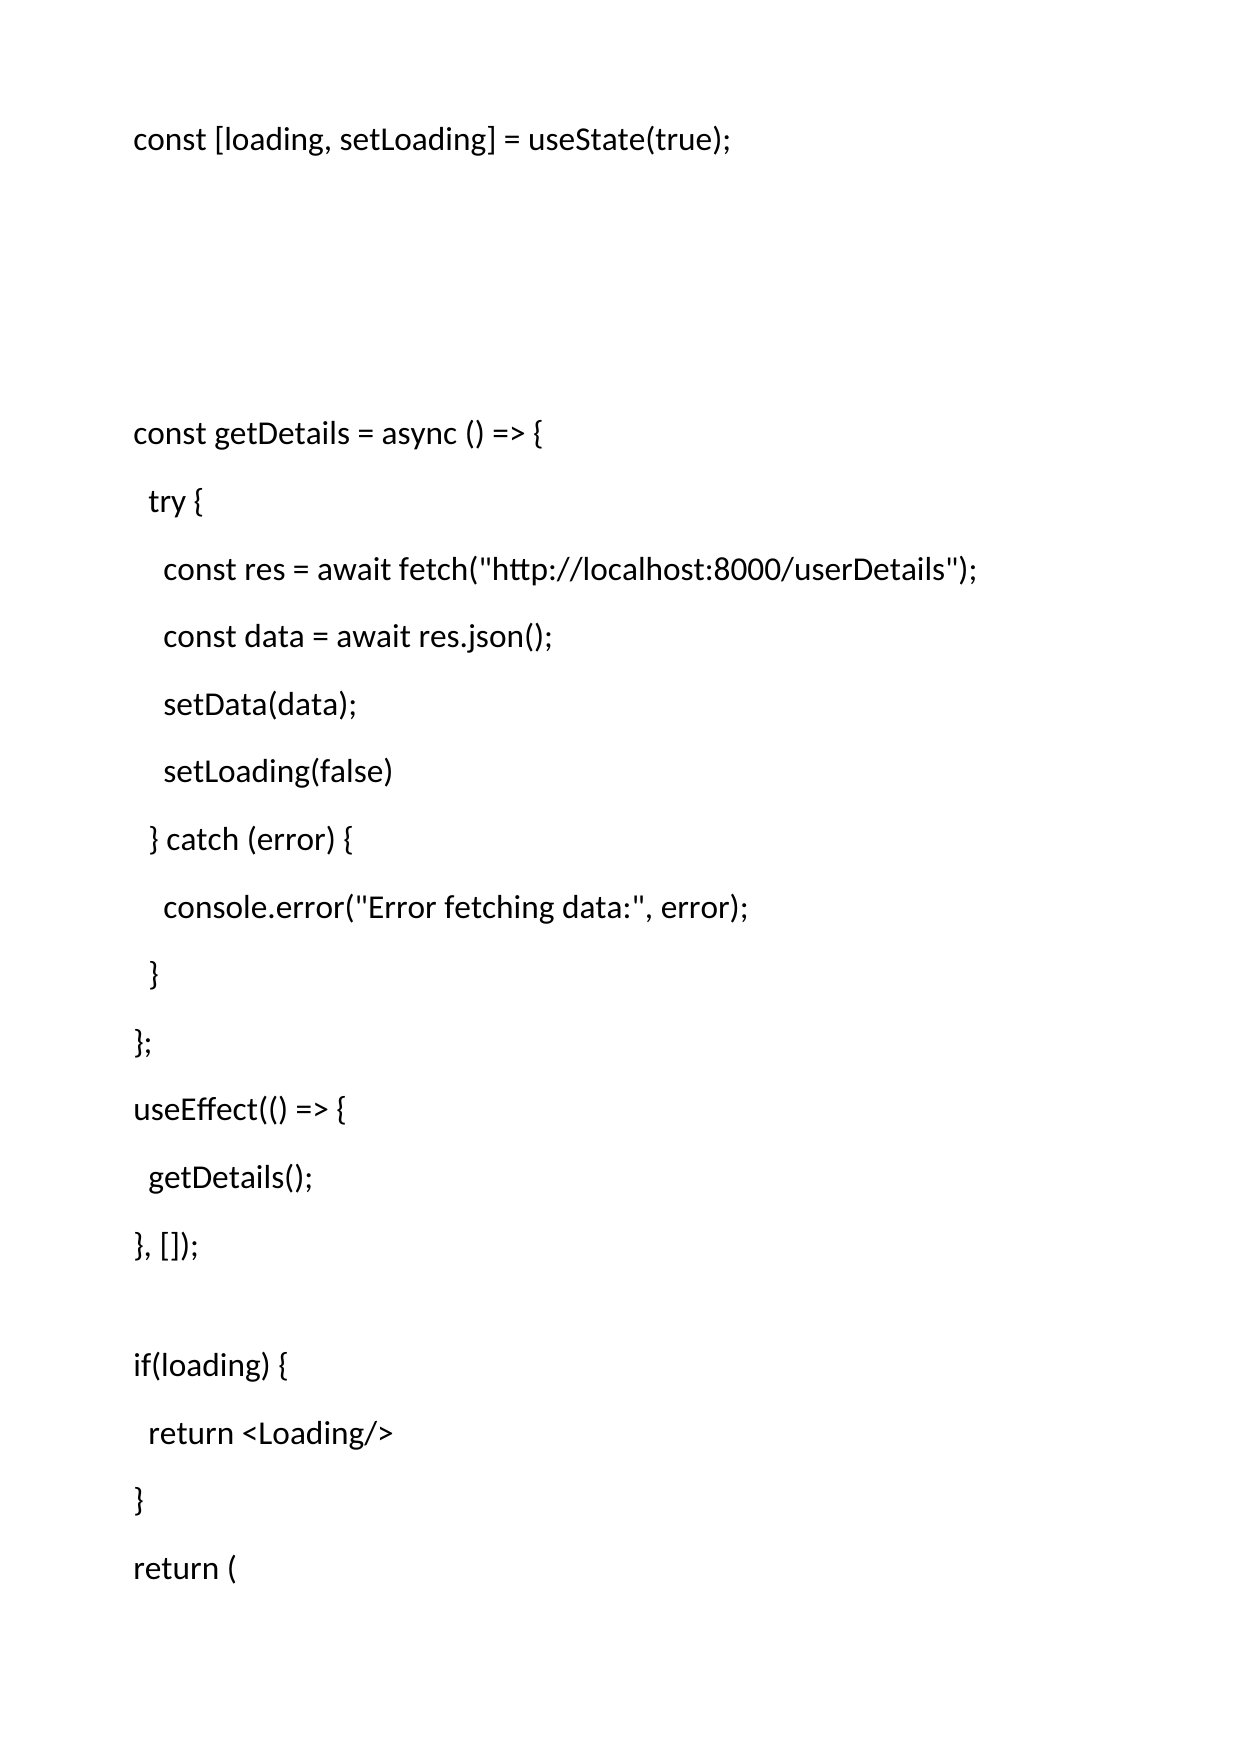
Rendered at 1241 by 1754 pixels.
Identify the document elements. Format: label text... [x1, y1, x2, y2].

text const getDetails = async () => { [118, 412, 1122, 453]
text } catch (error) { [118, 818, 1122, 859]
text useEffect(() => { [118, 1088, 1122, 1129]
text getDetails(); [118, 1156, 1122, 1197]
text const [loading, setLoading] = useState(true); [118, 118, 1122, 159]
text setLoading(false) [118, 750, 1122, 791]
text console.error("Error fetching data:", error); [118, 886, 1122, 926]
text } [118, 1479, 1122, 1520]
text try { [118, 480, 1122, 521]
text const res = await fetch("http://localhost:8000/userDetails"); [118, 548, 1122, 588]
text }, []); [118, 1224, 1122, 1264]
text return ( [118, 1547, 1122, 1588]
text }; [118, 1021, 1122, 1062]
text } [118, 953, 1122, 994]
text if(loading) { [118, 1344, 1122, 1385]
text setData(data); [118, 683, 1122, 723]
text const data = await res.json(); [118, 615, 1122, 656]
text return <Loading/> [118, 1412, 1122, 1453]
